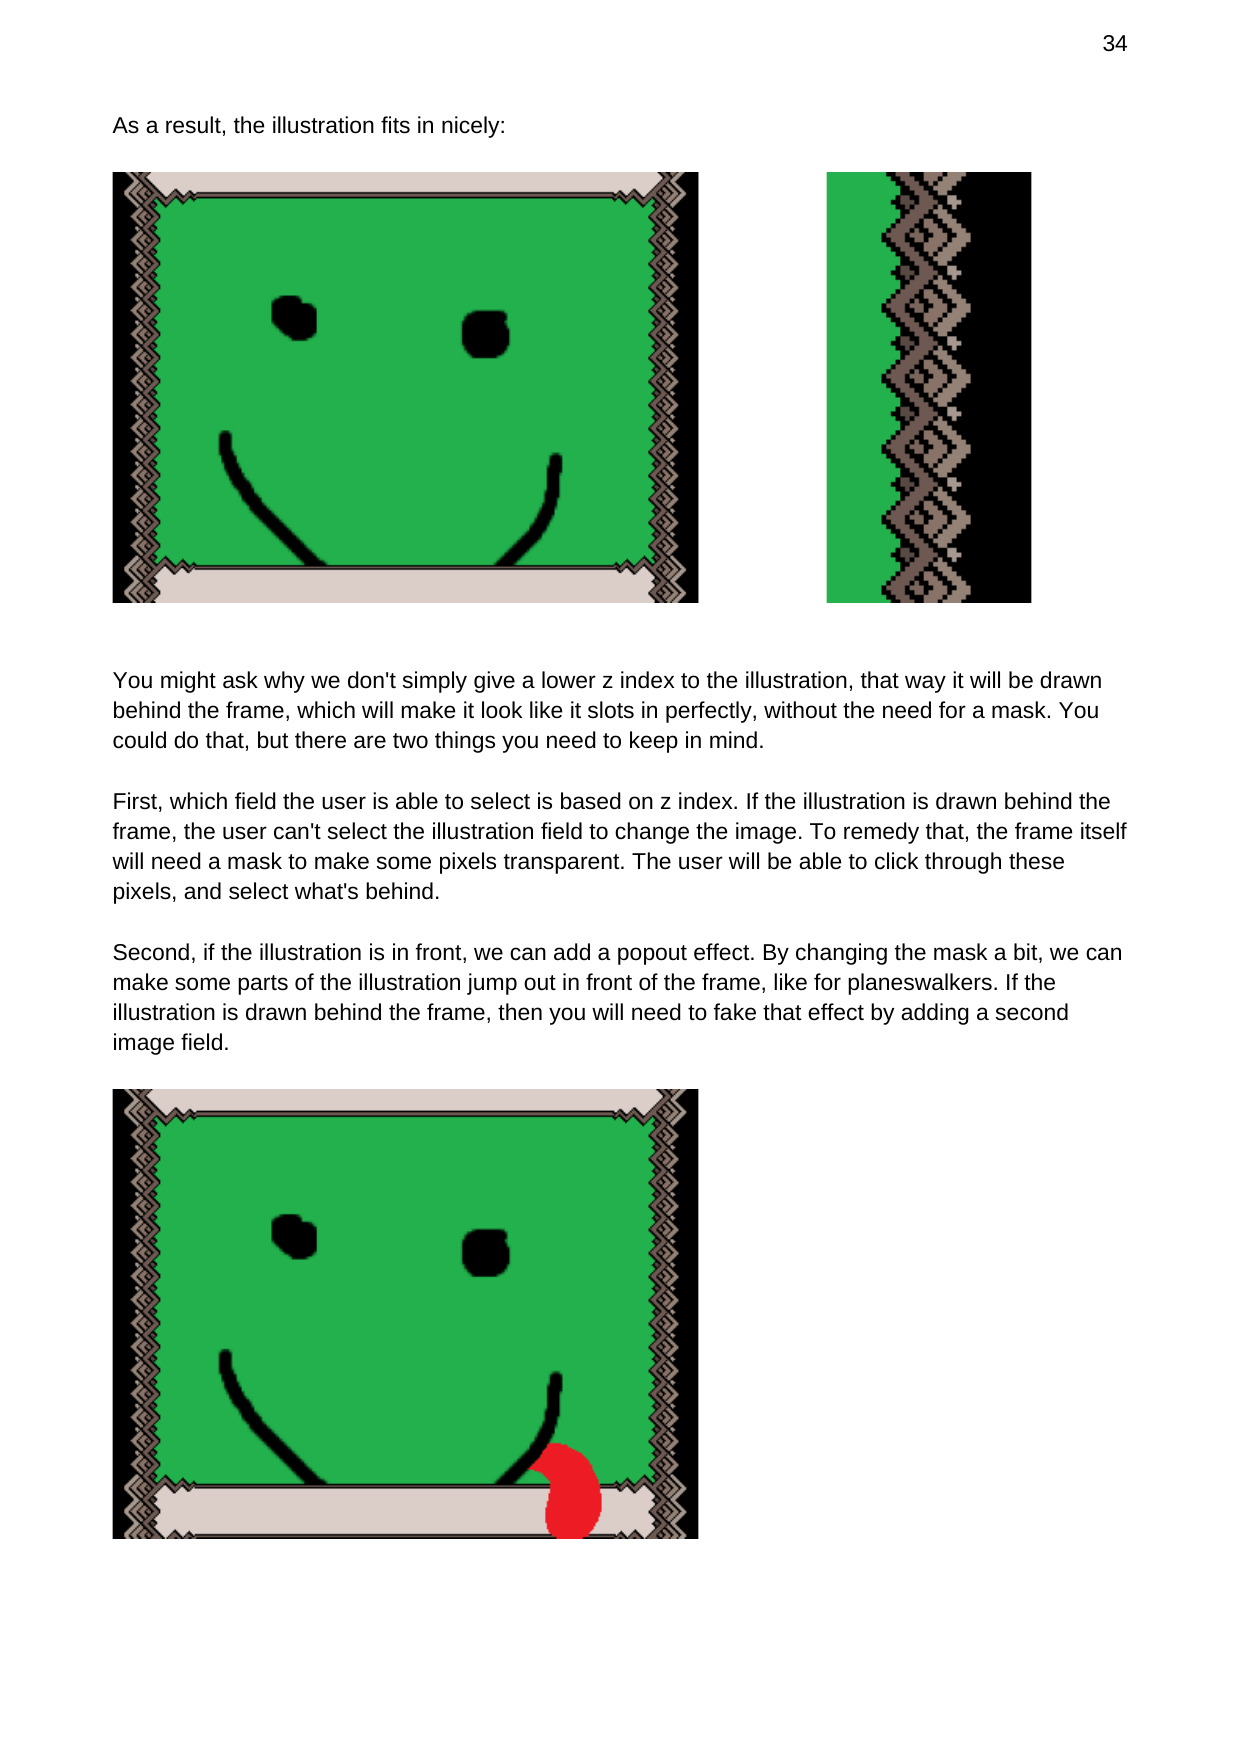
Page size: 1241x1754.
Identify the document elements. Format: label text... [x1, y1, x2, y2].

picture [112, 1089, 699, 1539]
text You might ask why we don't simply give a lower z index to the illustration, that way it will be drawn behind the frame, which will make it look like it slots in perfectly, without the need for a mask. You could do that, but there are two things you need to keep in mind. [112, 667, 1128, 754]
text As a result, the illustration fits in nicely: [112, 112, 1128, 139]
picture [112, 172, 1032, 603]
text First, which field the user is able to select is based on z index. If the illustration is drawn behind the frame, the user can't select the illustration field to change the image. To remedy that, the frame itself will need a mask to make some pixels transparent. The user will be able to click through these pixels, and select what's behind. [112, 788, 1128, 905]
text Second, if the illustration is in front, we can add a popout effect. By changing the mask a bit, we can make some parts of the illustration jump out in front of the frame, like for planeswalkers. If the illustration is drawn behind the frame, then you will need to fake that effect by adding a second image field. [112, 939, 1128, 1056]
